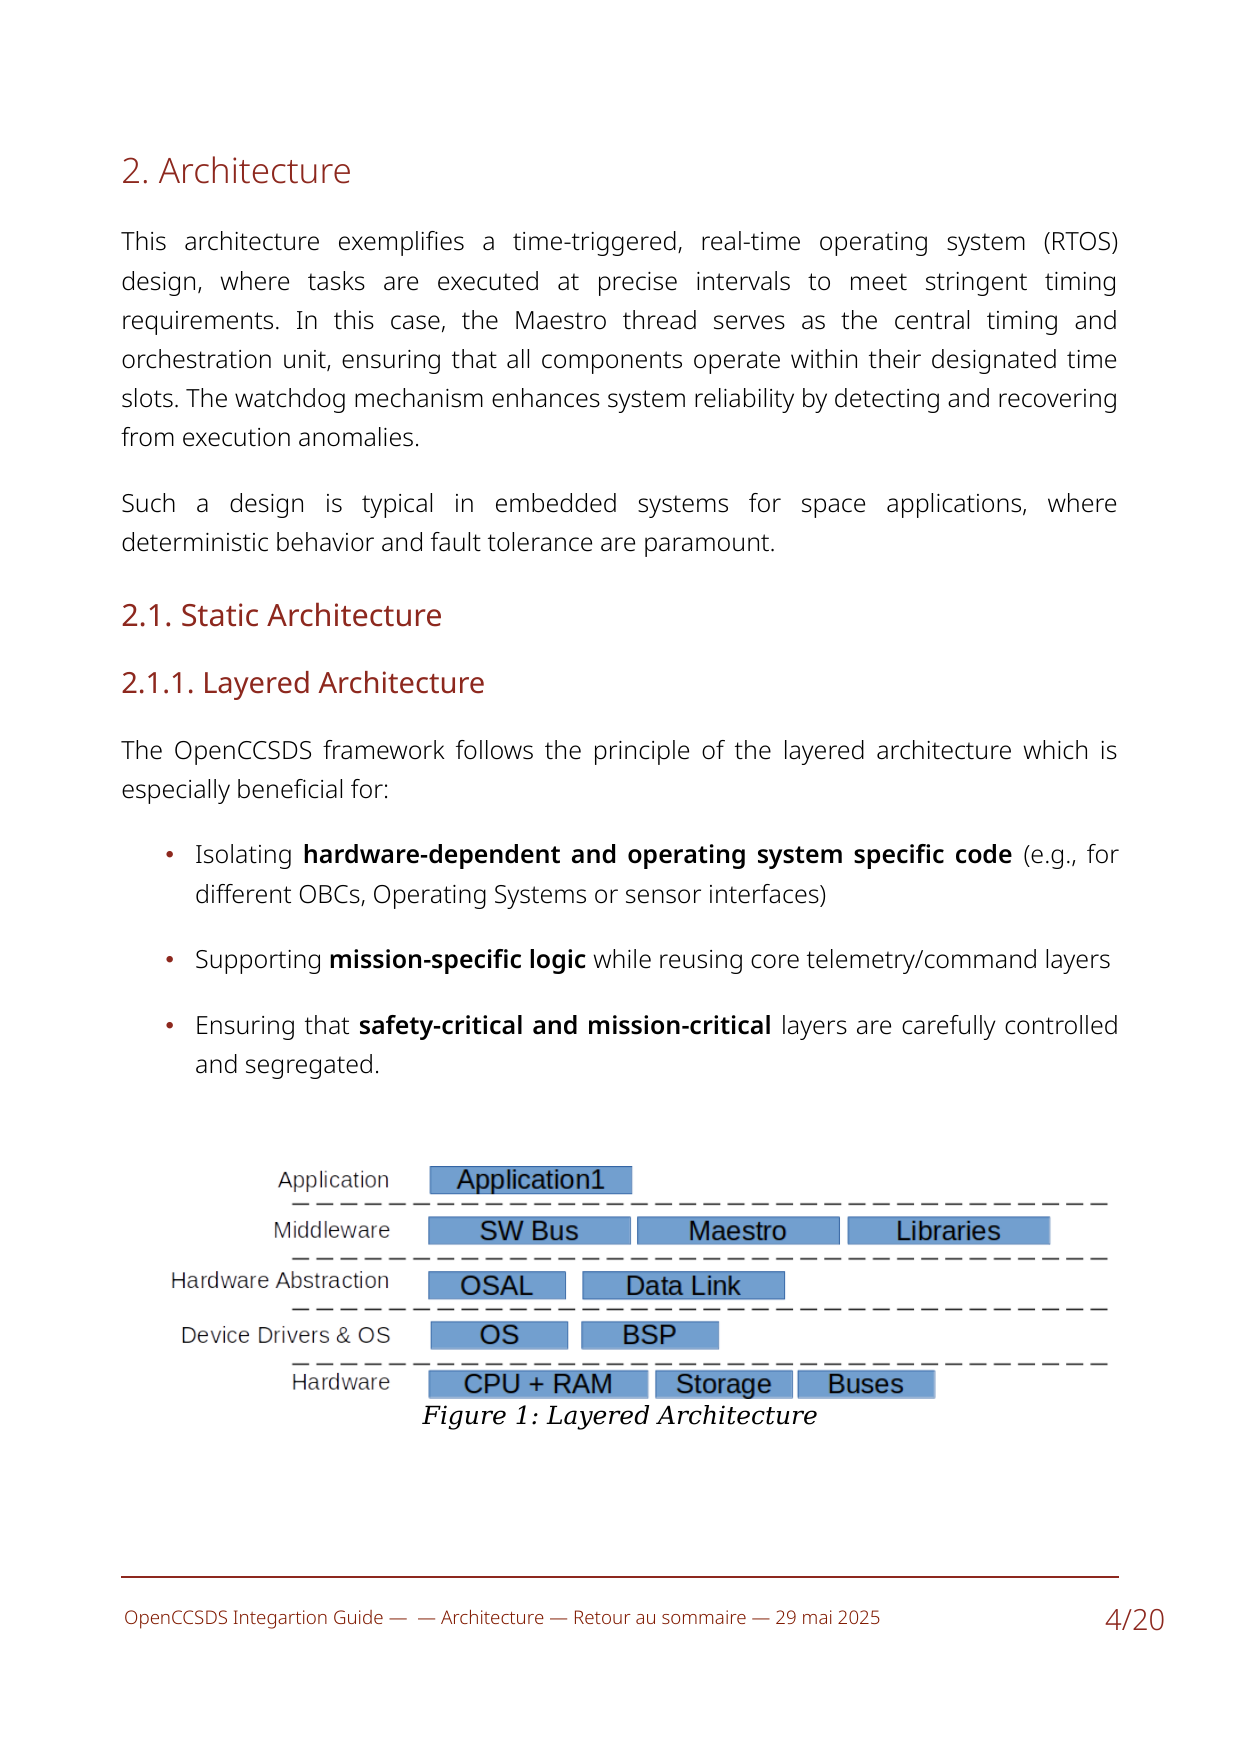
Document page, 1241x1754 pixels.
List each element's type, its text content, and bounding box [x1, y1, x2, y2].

list Ensuring that safety-critical and mission-critical layers are carefully controlled and segregated. [165, 1008, 1119, 1081]
text Such a design is typical in embedded systems for space applications, where deterministic behavior and fault tolerance are paramount. [121, 486, 1119, 559]
text The OpenCCSDS framework follows the principle of the layered architecture which is especially beneficial for: [121, 732, 1119, 806]
list Supporting mission-specific logic while reusing core telemetry/command layers [165, 942, 1119, 976]
subtitle Architecture [121, 146, 1119, 194]
list Isolating hardware-dependent and operating system specific code (e.g., for different OBCs, Operating Systems or sensor interfaces) [165, 837, 1119, 910]
text This architecture exemplifies a time-triggered, real-time operating system (RTOS) design, where tasks are executed at precise intervals to meet stringent timing requirements. In this case, the Maestro thread serves as the central timing and orchestration unit, ensuring that all components operate within their designated time slots. The watchdog mechanism enhances system reliability by detecting and recovering from execution anomalies. [121, 224, 1119, 454]
subtitle Layered Architecture [121, 662, 1119, 702]
picture [127, 1166, 1114, 1399]
subtitle Static Architecture [121, 593, 1119, 635]
text Figure 1: Layered Architecture [124, 1164, 1116, 1431]
